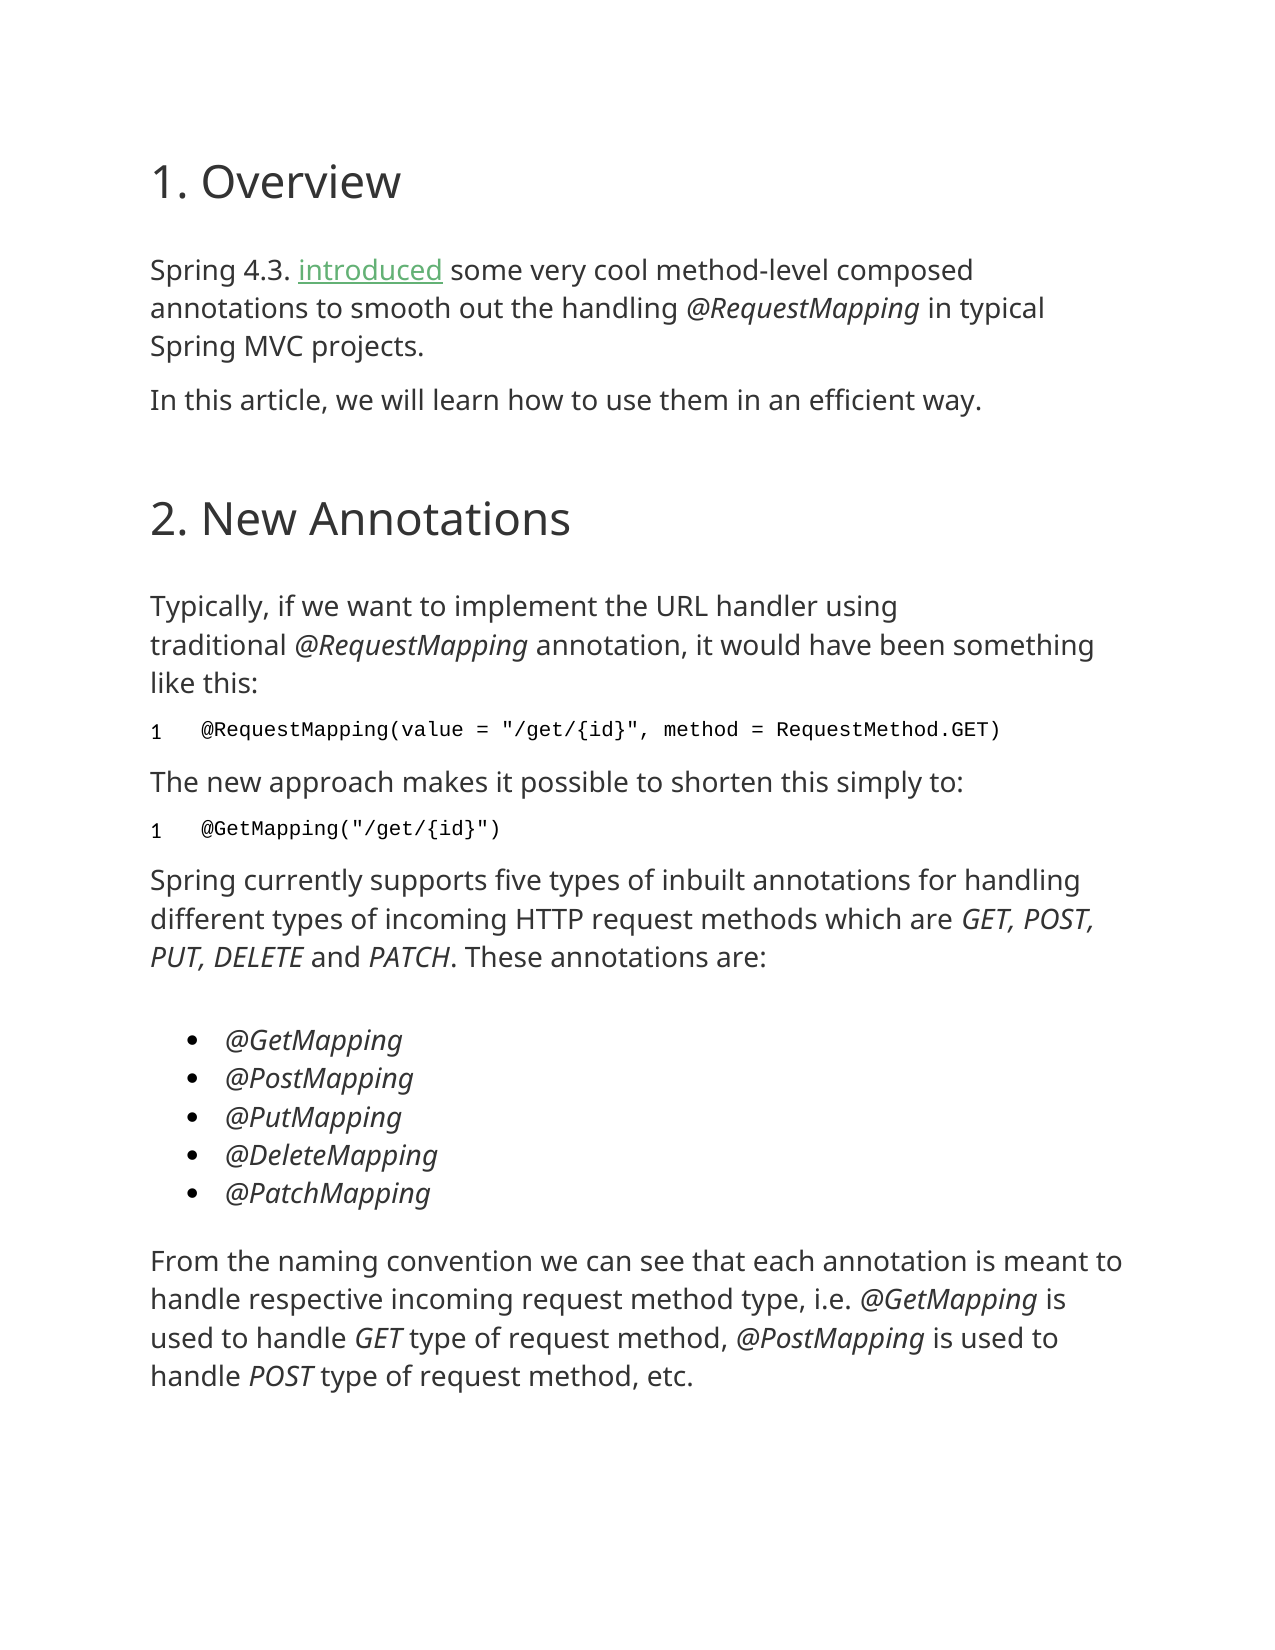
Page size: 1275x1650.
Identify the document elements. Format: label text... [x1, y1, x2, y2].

table_header 1 [150, 717, 201, 762]
table_header @GetMapping("/get/{id}") [201, 816, 1275, 861]
list @PostMapping [187, 1059, 1125, 1097]
list @PatchMapping [187, 1174, 1125, 1212]
list @GetMapping [187, 1020, 1125, 1059]
text In this article, we will learn how to use them in an efficient way. [150, 380, 1125, 419]
list @DeleteMapping [187, 1135, 1125, 1174]
text From the naming convention we can see that each annotation is meant to handle respective incoming request method type, i.e. @GetMapping is used to handle GET type of request method, @PostMapping is used to handle POST type of request method, etc. [150, 1241, 1125, 1394]
text Typically, if we want to implement the URL handler using traditional @RequestMapping annotation, it would have been something like this: [150, 587, 1125, 702]
subtitle 1. Overview [150, 150, 1125, 212]
table_header @RequestMapping(value = "/get/{id}", method = RequestMethod.GET) [201, 717, 1275, 762]
table_header 1 [150, 816, 201, 861]
text The new approach makes it possible to shorten this simply to: [150, 762, 1125, 800]
subtitle 2. New Annotations [150, 487, 1125, 549]
list @PutMapping [187, 1097, 1125, 1135]
text Spring 4.3. introduced some very cool method-level composed annotations to smooth out the handling @RequestMapping in typical Spring MVC projects. [150, 250, 1125, 365]
text Spring currently supports five types of inbuilt annotations for handling different types of incoming HTTP request methods which are GET, POST, PUT, DELETE and PATCH. These annotations are: [150, 861, 1125, 976]
